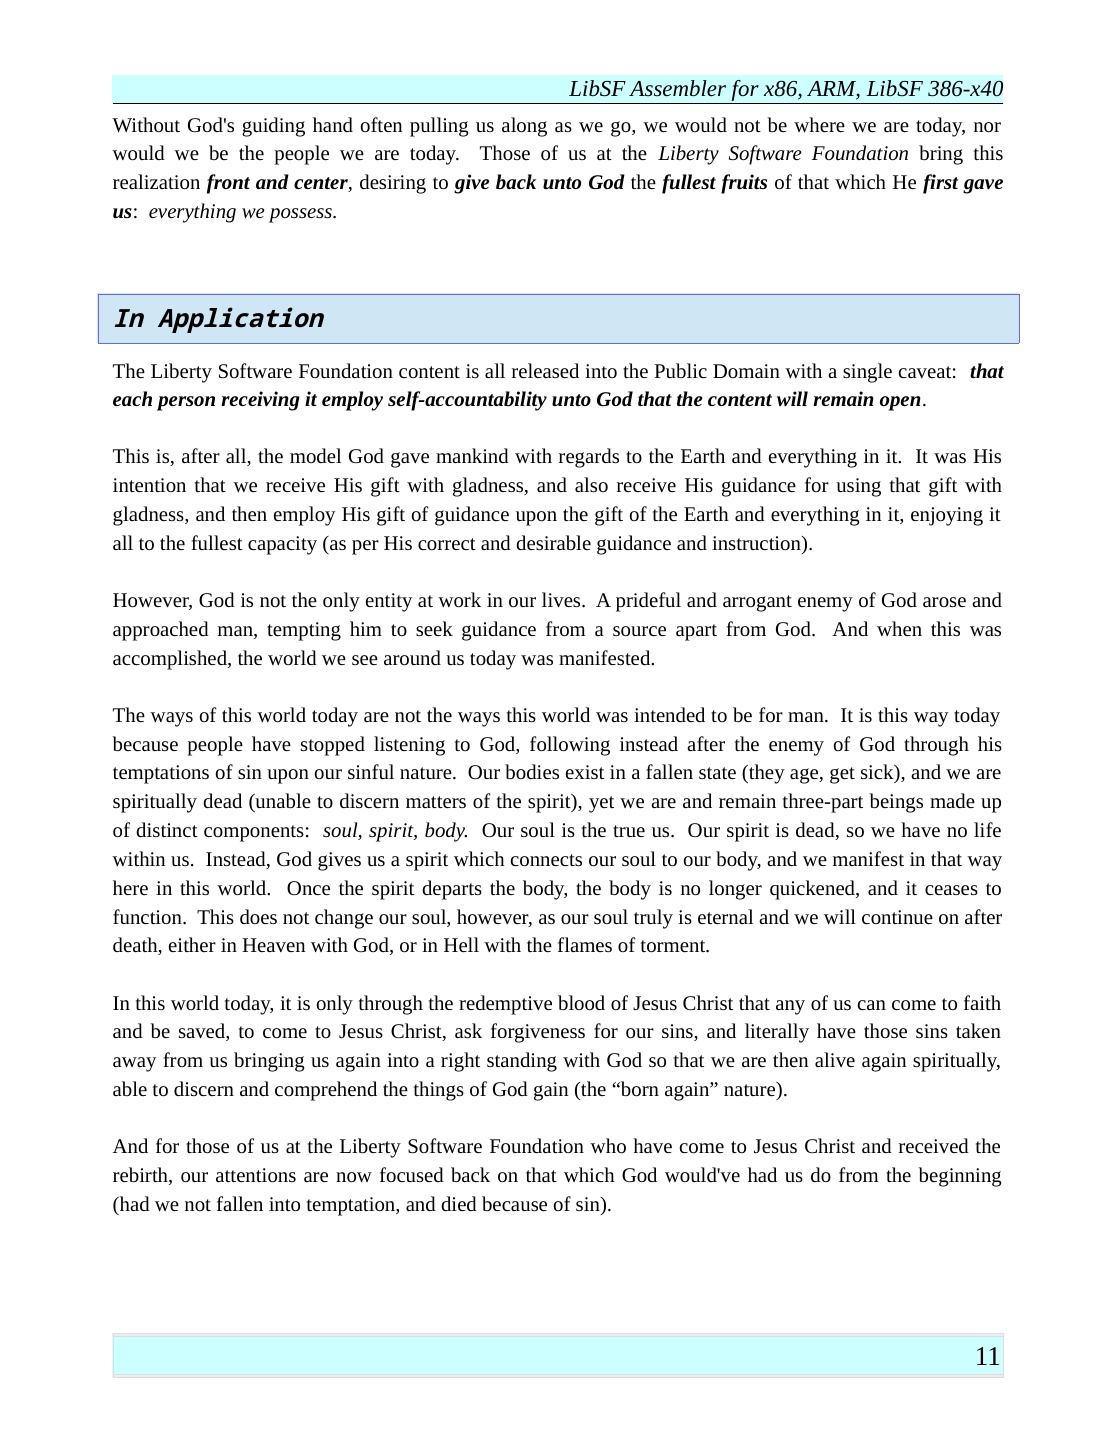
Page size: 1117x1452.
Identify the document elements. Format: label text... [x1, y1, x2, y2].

text Without God's guiding hand often pulling us along as we go, we would not be where we are today, nor would we be the people we are today. Those of us at the Liberty Software Foundation bring this realization front and center, desiring to give back unto God the fullest fruits of that which He first gave us: everything we possess. [112, 112, 1003, 223]
text The Liberty Software Foundation content is all released into the Public Domain with a single caveat: that each person receiving it employ self-accountability unto God that the content will remain open. [112, 358, 1003, 411]
text And for those of us at the Liberty Software Foundation who have come to Jesus Christ and received the rebirth, our attentions are now focused back on that which God would've had us do from the beginning (had we not fallen into temptation, and died because of sin). [112, 1134, 1003, 1216]
text This is, after all, the model God gave mankind with regards to the Earth and everything in it. It was His intention that we receive His gift with gladness, and also receive His guidance for using that gift with gladness, and then employ His gift of guidance upon the gift of the Earth and everything in it, enjoying it all to the fullest capacity (as per His correct and desirable guidance and instruction). [112, 444, 1003, 555]
text The ways of this world today are not the ways this world was intended to be for man. It is this way today because people have stopped listening to God, following instead after the enemy of God through his temptations of sin upon our sinful nature. Our bodies exist in a fallen state (they age, get sick), and we are spiritually dead (unable to discern matters of the spirit), yet we are and remain three-part beings made up of distinct components: soul, spirit, body. Our soul is the true us. Our spirit is dead, so we have no life within us. Instead, God gives us a spirit which connects our soul to our body, and we manifest in that way here in this world. Once the spirit departs the body, the body is no longer quickened, and it ceases to function. This does not change our soul, however, as our soul truly is eternal and we will continue on after death, either in Heaven with God, or in Hell with the flames of torment. [112, 703, 1003, 957]
text However, God is not the only entity at work in our lives. A prideful and arrogant enemy of God arose and approached man, tempting him to seek guidance from a source apart from God. And when this was accomplished, the world we see around us today was manifested. [112, 588, 1003, 670]
text In this world today, it is only through the redemptive blood of Jesus Christ that any of us can come to faith and be saved, to come to Jesus Christ, ask forgiveness for our sins, and literally have those sins taken away from us bringing us again into a right standing with God so that we are then alive again spiritually, able to discern and comprehend the things of God gain (the “born again” nature). [112, 990, 1003, 1101]
subtitle In Application [99, 295, 1019, 343]
